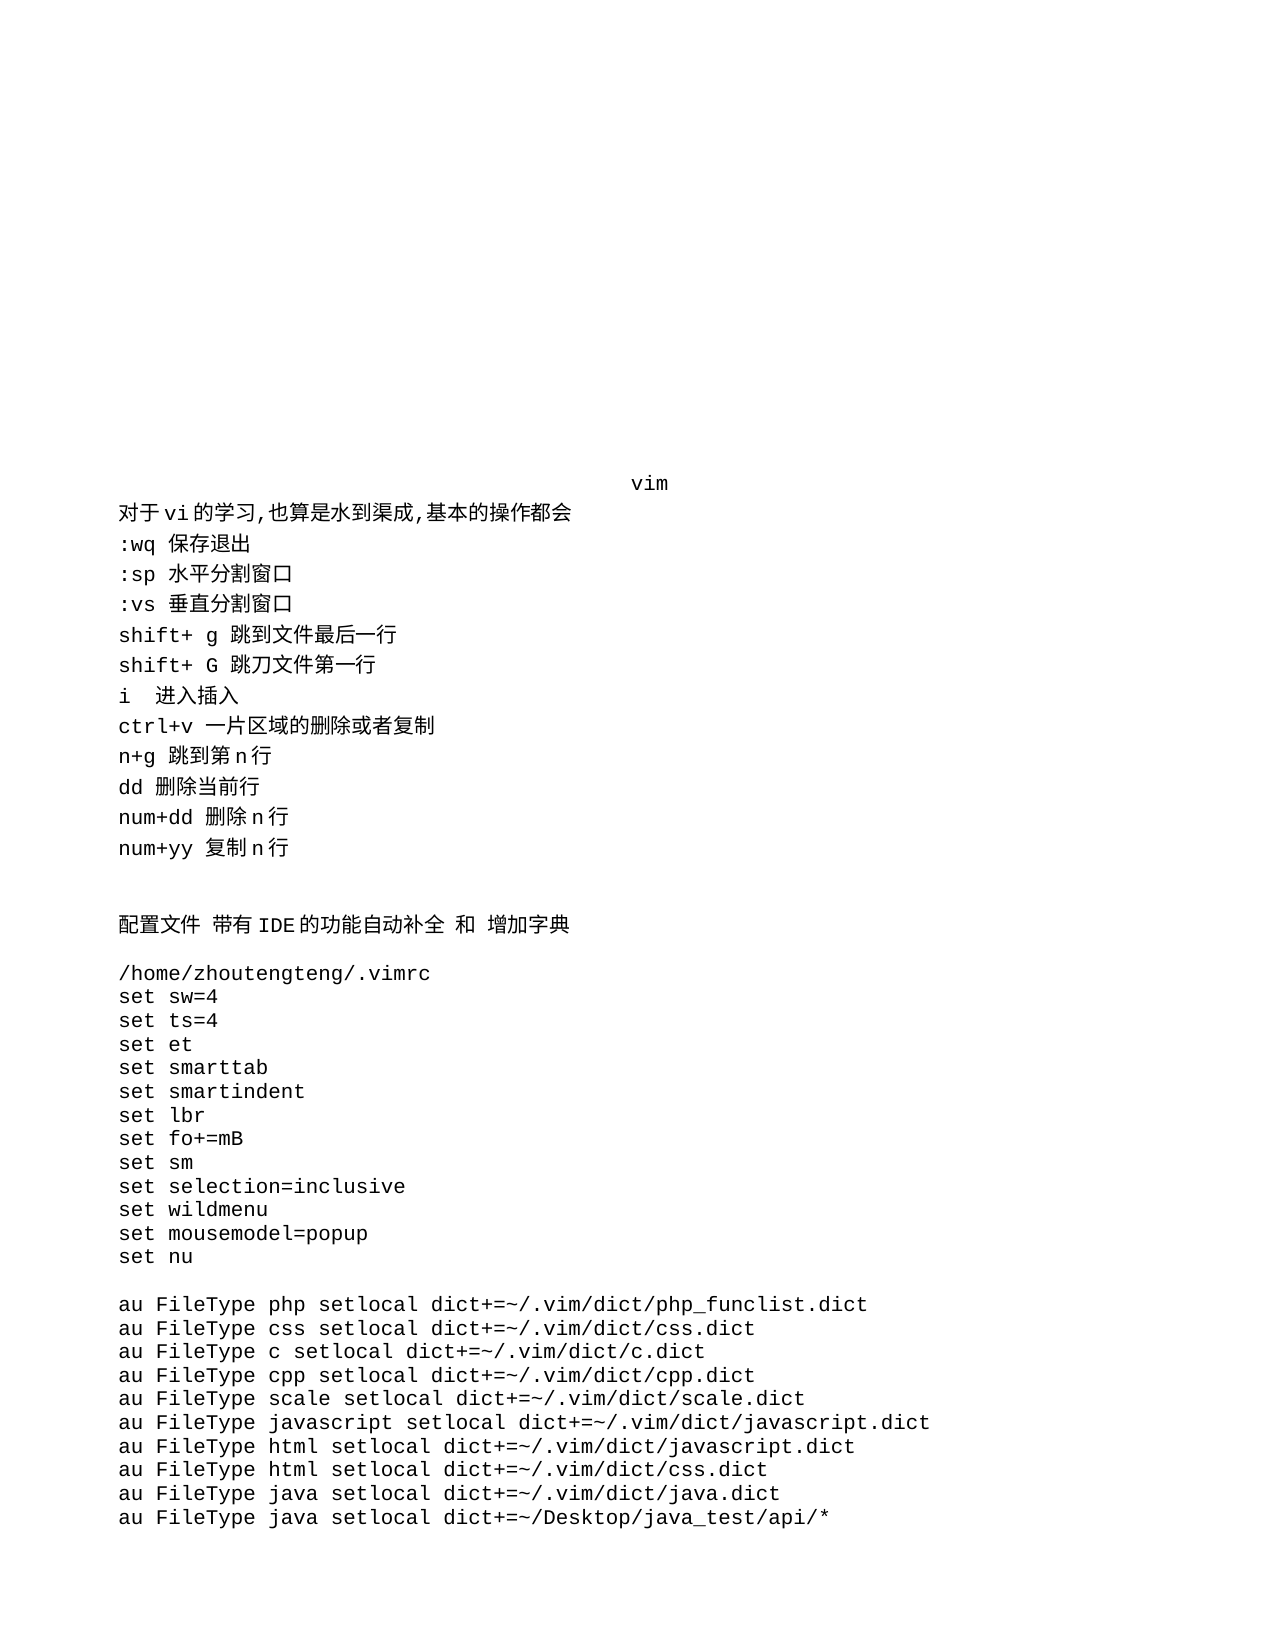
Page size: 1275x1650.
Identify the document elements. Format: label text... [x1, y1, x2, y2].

text au FileType javascript setlocal dict+=~/.vim/dict/javascript.dict [118, 1412, 1157, 1436]
text :sp 水平分割窗口 [118, 557, 1157, 588]
text set ts=4 [118, 1010, 1157, 1034]
text set et [118, 1034, 1157, 1057]
text au FileType html setlocal dict+=~/.vim/dict/css.dict [118, 1459, 1157, 1483]
text au FileType scale setlocal dict+=~/.vim/dict/scale.dict [118, 1388, 1157, 1412]
text shift+ G 跳刀文件第一行 [118, 648, 1157, 679]
text set wildmenu [118, 1199, 1157, 1223]
text set mousemodel=popup [118, 1223, 1157, 1247]
text vim [118, 473, 1157, 496]
text :vs 垂直分割窗口 [118, 588, 1157, 618]
text i 进入插入 [118, 679, 1157, 709]
text 对于vi的学习,也算是水到渠成,基本的操作都会 [118, 496, 1157, 527]
text set nu [118, 1247, 1157, 1270]
text au FileType java setlocal dict+=~/.vim/dict/java.dict [118, 1483, 1157, 1507]
text num+yy 复制n行 [118, 831, 1157, 861]
text :wq 保存退出 [118, 527, 1157, 557]
text shift+ g 跳到文件最后一行 [118, 618, 1157, 648]
text au FileType java setlocal dict+=~/Desktop/java_test/api/* [118, 1507, 1157, 1530]
text au FileType cpp setlocal dict+=~/.vim/dict/cpp.dict [118, 1365, 1157, 1388]
text au FileType c setlocal dict+=~/.vim/dict/c.dict [118, 1341, 1157, 1365]
text /home/zhoutengteng/.vimrc [118, 963, 1157, 986]
text au FileType php setlocal dict+=~/.vim/dict/php_funclist.dict [118, 1294, 1157, 1317]
text n+g 跳到第n行 [118, 740, 1157, 770]
text au FileType html setlocal dict+=~/.vim/dict/javascript.dict [118, 1436, 1157, 1459]
text set smarttab [118, 1057, 1157, 1081]
text dd 删除当前行 [118, 770, 1157, 801]
text set smartindent [118, 1081, 1157, 1105]
text ctrl+v 一片区域的删除或者复制 [118, 709, 1157, 740]
text set selection=inclusive [118, 1176, 1157, 1199]
text set sm [118, 1152, 1157, 1176]
text set sw=4 [118, 986, 1157, 1010]
text au FileType css setlocal dict+=~/.vim/dict/css.dict [118, 1317, 1157, 1341]
text set lbr [118, 1105, 1157, 1128]
text 配置文件 带有IDE的功能自动补全 和 增加字典 [118, 909, 1157, 939]
text set fo+=mB [118, 1128, 1157, 1152]
text num+dd 删除n行 [118, 801, 1157, 831]
